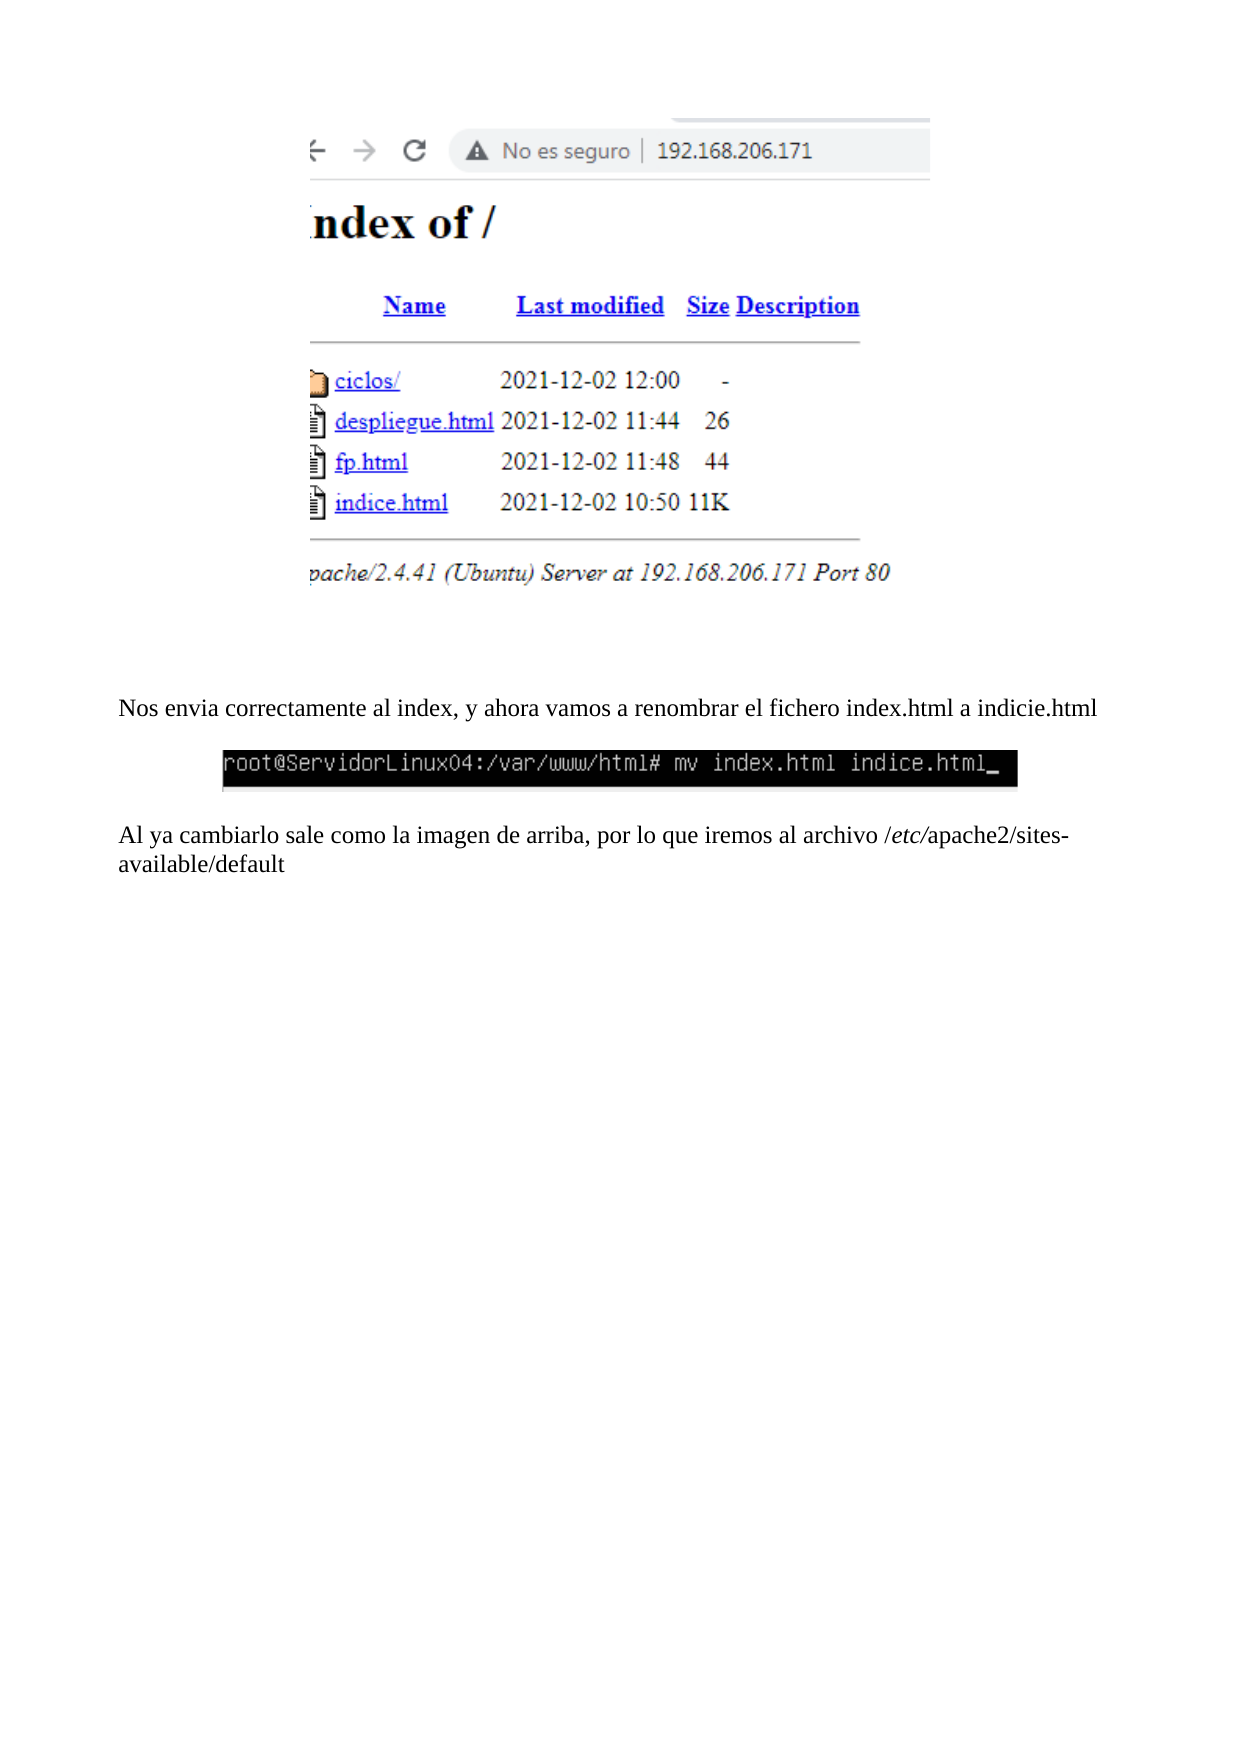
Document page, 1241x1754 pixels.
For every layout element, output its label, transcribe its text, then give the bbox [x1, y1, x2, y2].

text Nos envia correctamente al index, y ahora vamos a renombrar el fichero index.html a indicie.html [118, 693, 1122, 722]
text Al ya cambiarlo sale como la imagen de arriba, por lo que iremos al archivo /etc/apache2/sites-available/default [118, 820, 1122, 877]
picture [310, 118, 931, 642]
picture [222, 750, 1018, 792]
